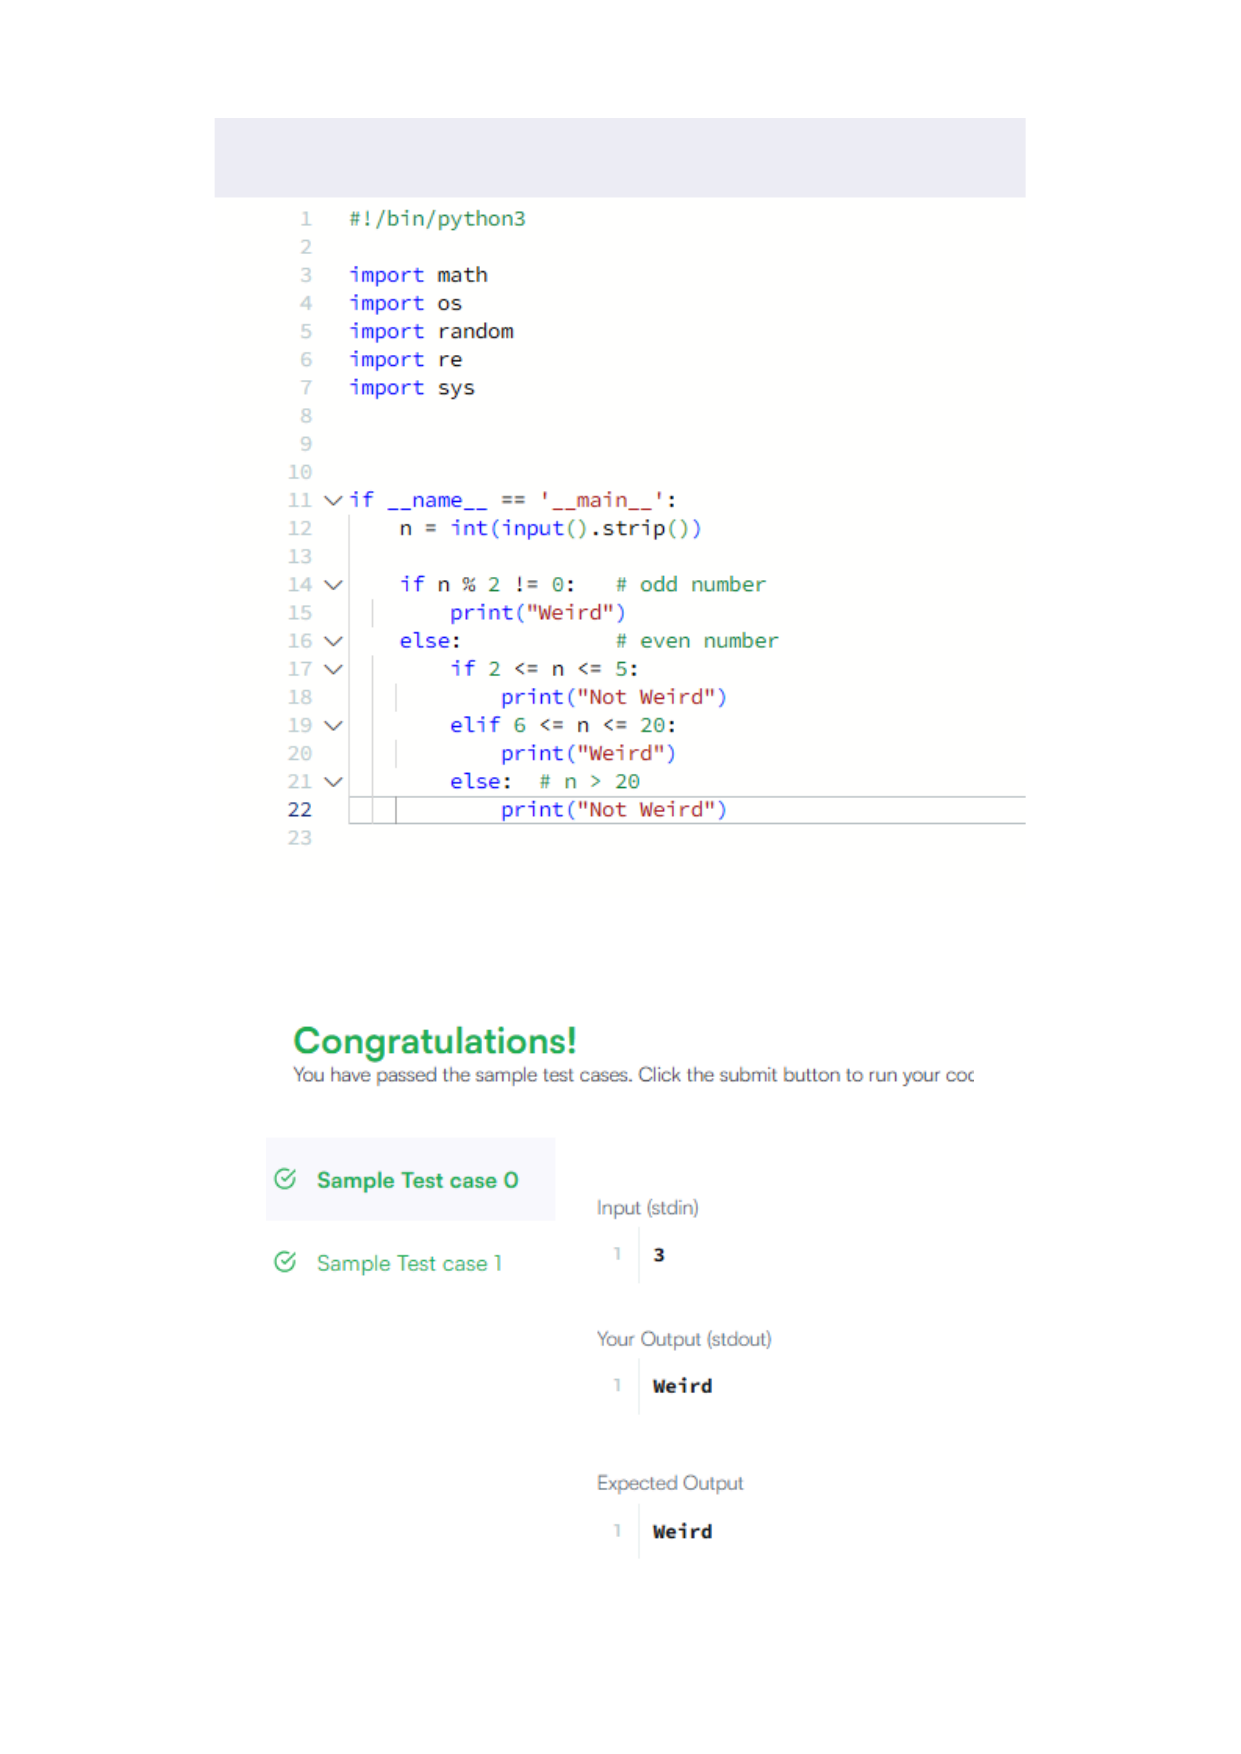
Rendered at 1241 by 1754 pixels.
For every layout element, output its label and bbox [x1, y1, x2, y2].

picture [214, 118, 1026, 898]
picture [266, 955, 974, 1623]
